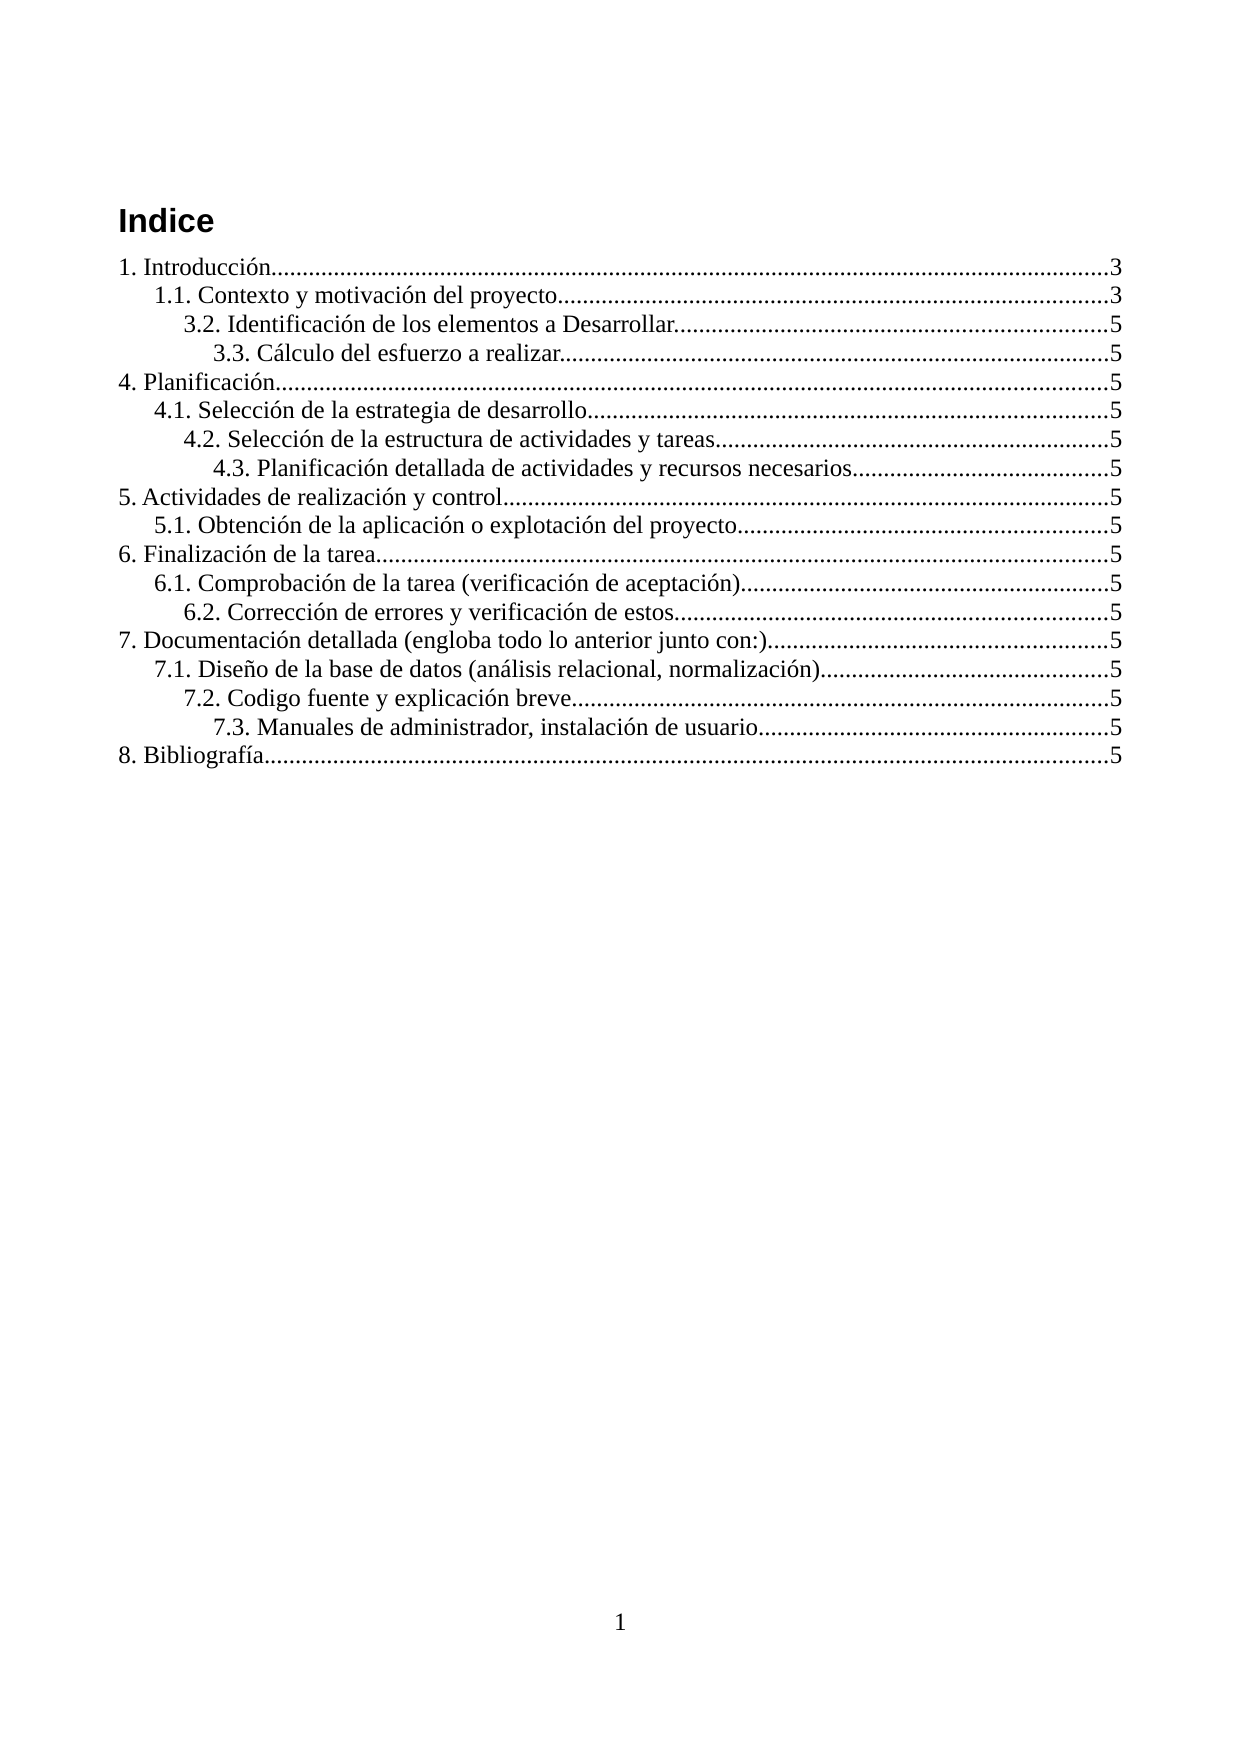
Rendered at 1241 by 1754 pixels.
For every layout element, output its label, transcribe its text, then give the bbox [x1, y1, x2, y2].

text 7.1. Diseño de la base de datos (análisis relacional, normalización). 5 [148, 654, 1122, 683]
text 4.2. Selección de la estructura de actividades y tareas. 5 [177, 424, 1122, 453]
text 7.2. Codigo fuente y explicación breve. 5 [177, 683, 1122, 712]
text 4.1. Selección de la estrategia de desarrollo. 5 [148, 395, 1122, 424]
subtitle Indice [118, 201, 1122, 239]
text 6.1. Comprobación de la tarea (verificación de aceptación). 5 [148, 568, 1122, 597]
text 4.3. Planificación detallada de actividades y recursos necesarios. 5 [207, 453, 1122, 482]
text 5.1. Obtención de la aplicación o explotación del proyecto. 5 [148, 510, 1122, 539]
text 7. Documentación detallada (engloba todo lo anterior junto con:). 5 [118, 625, 1122, 654]
text 1. Introducción 3 [118, 252, 1122, 280]
text 6.2. Corrección de errores y verificación de estos. 5 [177, 597, 1122, 625]
text 5. Actividades de realización y control. 5 [118, 482, 1122, 510]
text 3.2. Identificación de los elementos a Desarrollar. 5 [177, 309, 1122, 338]
text 6. Finalización de la tarea. 5 [118, 539, 1122, 568]
text 4. Planificación. 5 [118, 367, 1122, 395]
text 1.1. Contexto y motivación del proyecto 3 [148, 280, 1122, 309]
text 7.3. Manuales de administrador, instalación de usuario. 5 [207, 712, 1122, 740]
text 8. Bibliografía. 5 [118, 740, 1122, 769]
text 3.3. Cálculo del esfuerzo a realizar. 5 [207, 338, 1122, 367]
